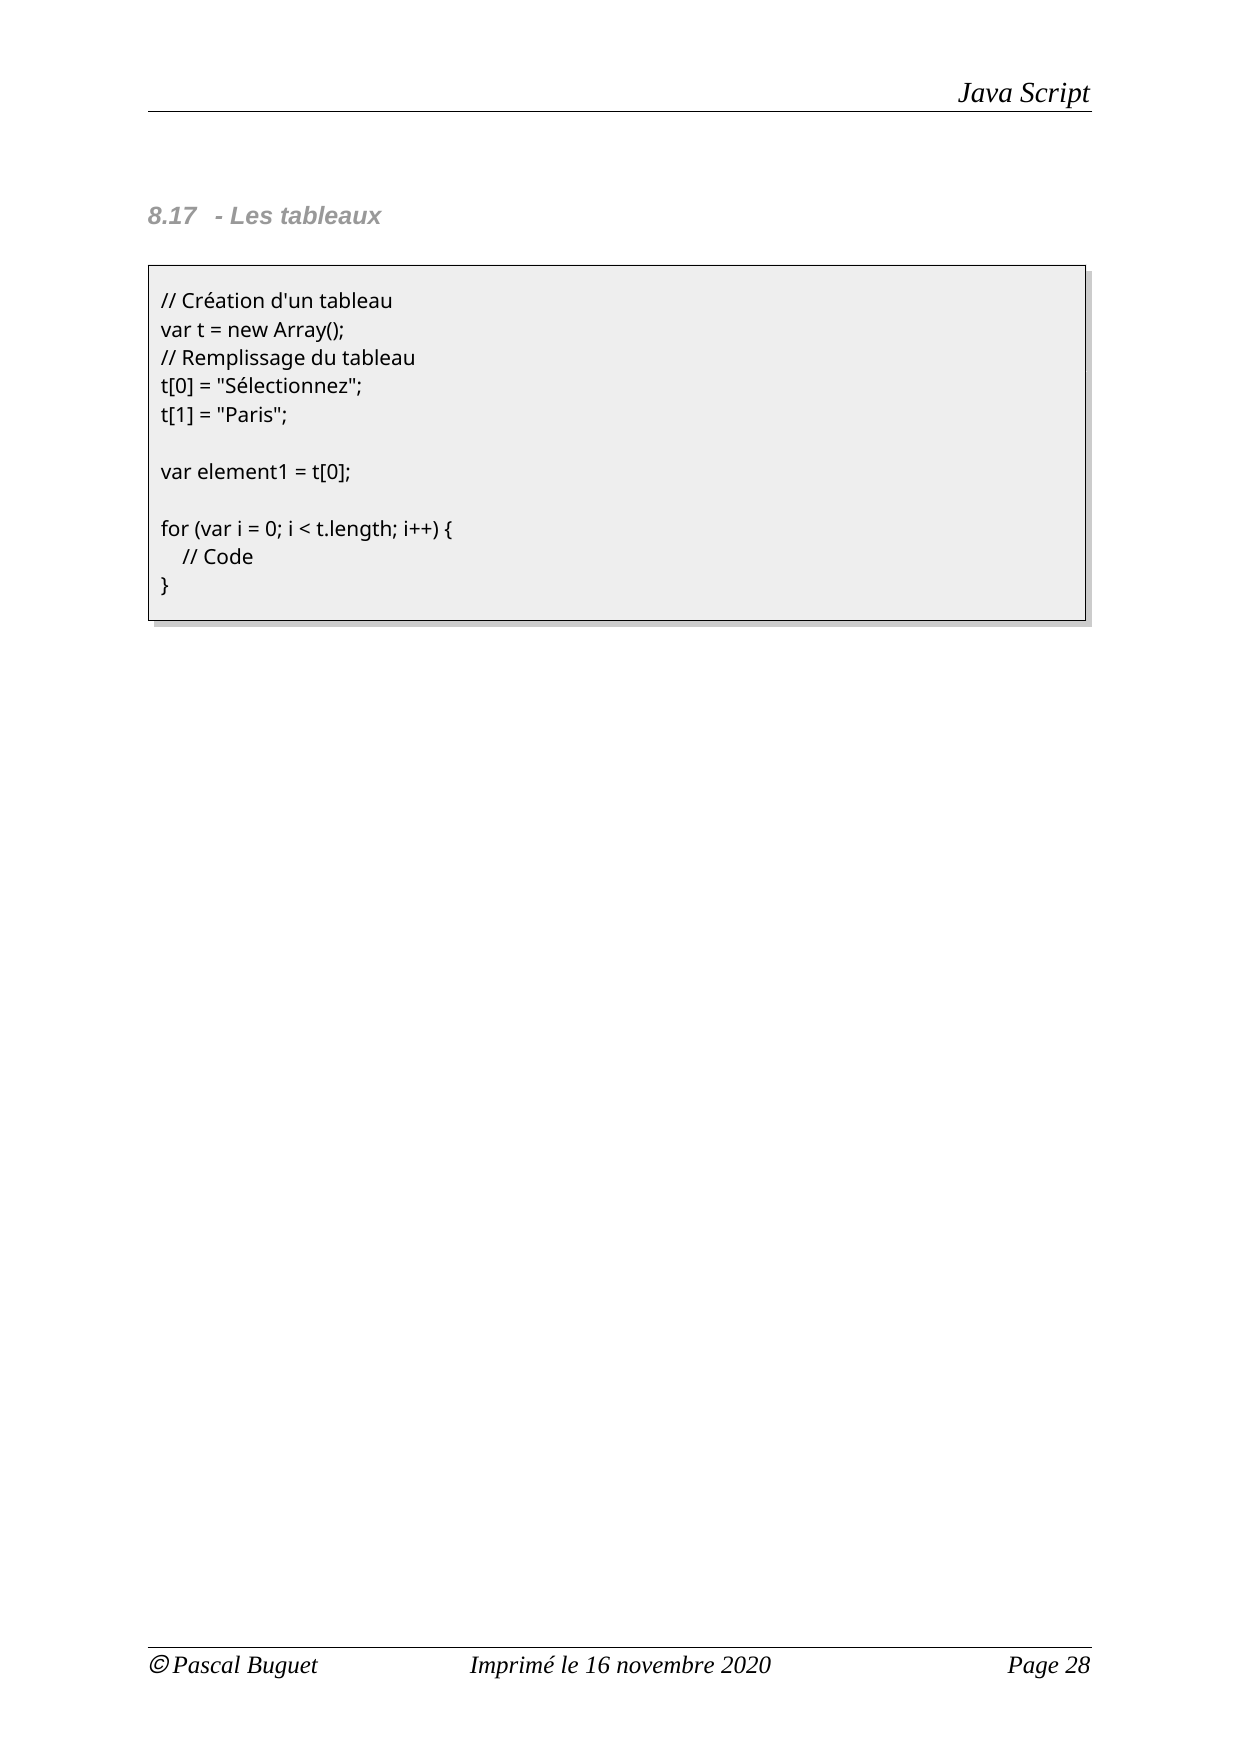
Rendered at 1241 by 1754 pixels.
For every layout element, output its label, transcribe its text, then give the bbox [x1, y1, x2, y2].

text for (var i = 0; i < t.length; i++) { [149, 492, 1085, 521]
text // Création d'un tableau [149, 266, 1085, 293]
text var t = new Array(); [149, 293, 1085, 321]
subtitle - Les tableaux [148, 201, 1092, 230]
text var element1 = t[0]; [149, 435, 1085, 464]
text // Remplissage du tableau [149, 321, 1085, 350]
text t[1] = "Paris"; [149, 378, 1085, 407]
text // Code [149, 521, 1085, 549]
text t[0] = "Sélectionnez"; [149, 350, 1085, 378]
text } [149, 549, 1085, 620]
